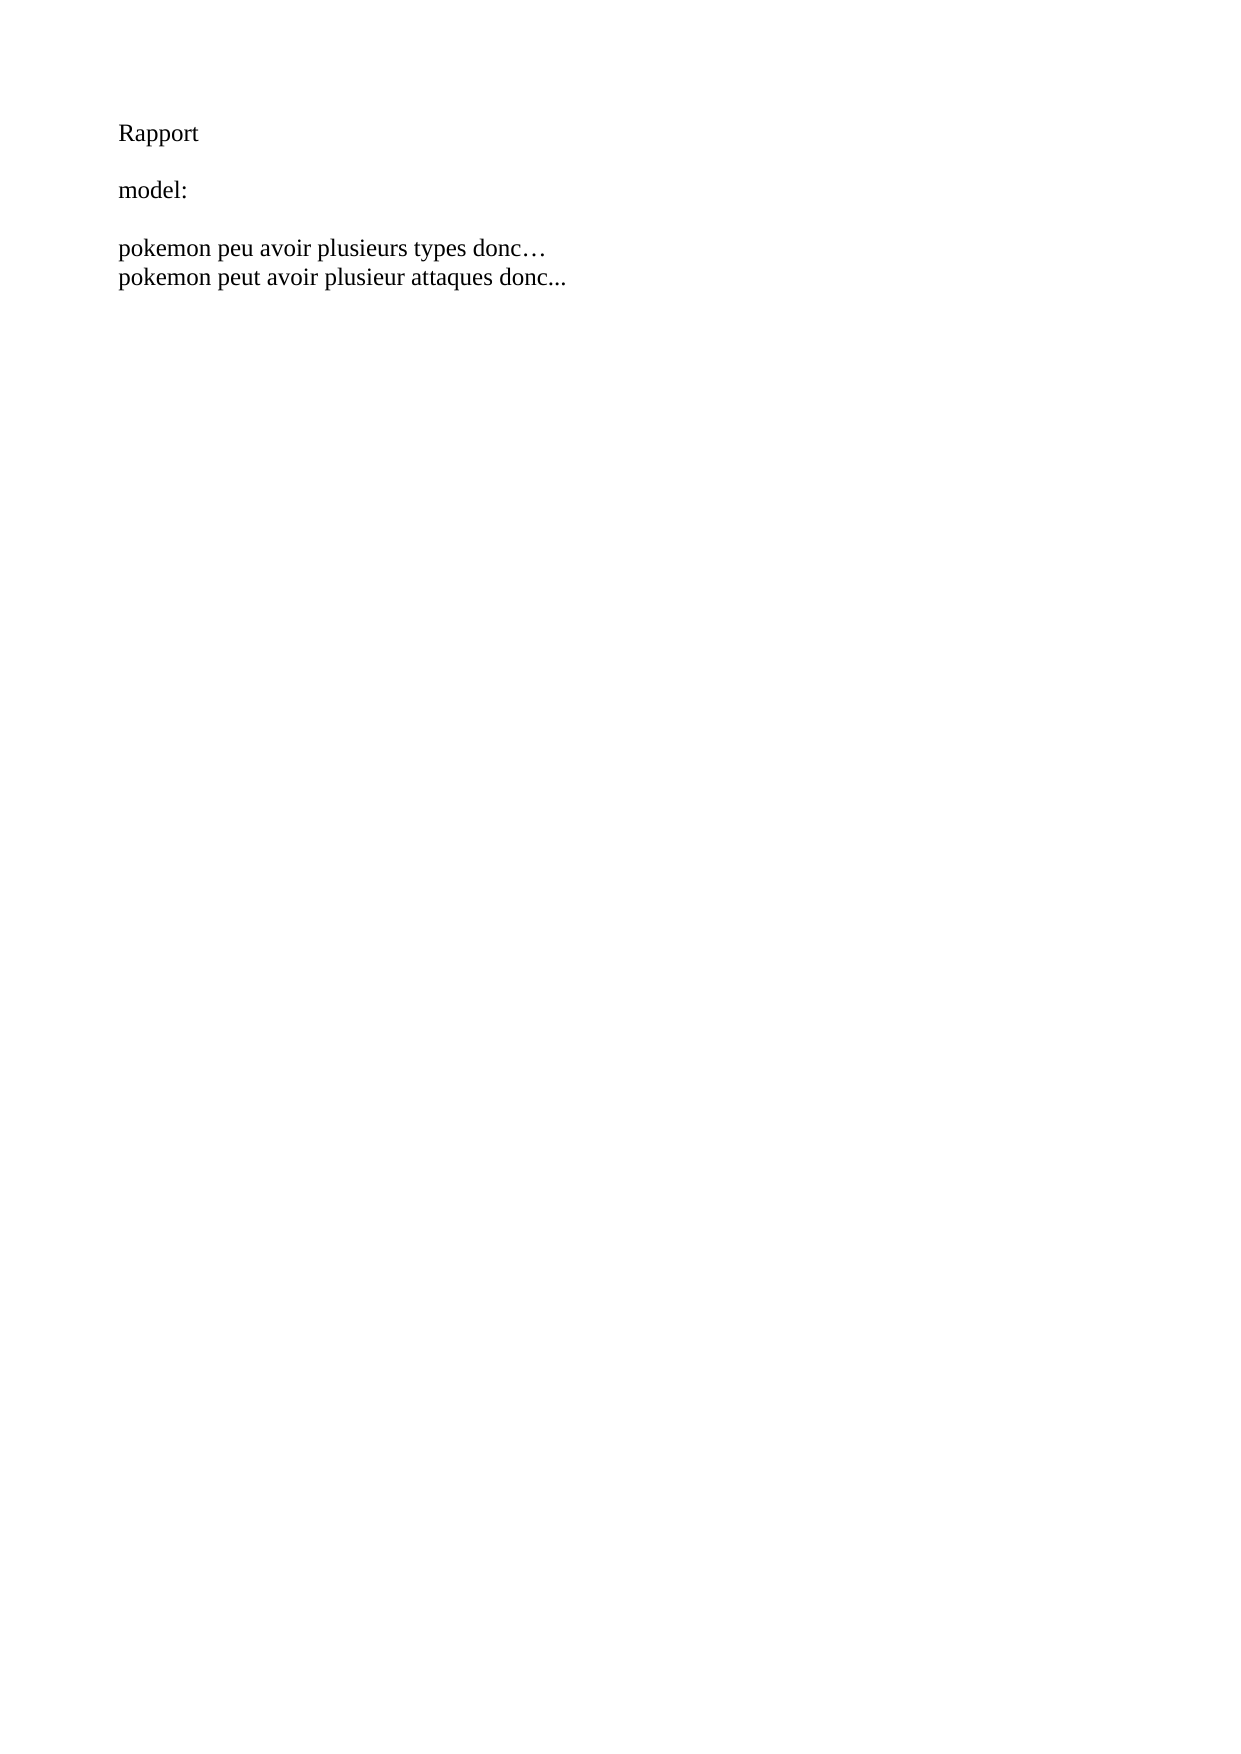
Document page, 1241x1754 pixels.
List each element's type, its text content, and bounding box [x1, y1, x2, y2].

text pokemon peu avoir plusieurs types donc… [118, 233, 1122, 262]
text Rapport [118, 118, 1122, 147]
text model: [118, 176, 1122, 204]
text pokemon peut avoir plusieur attaques donc... [118, 262, 1122, 291]
